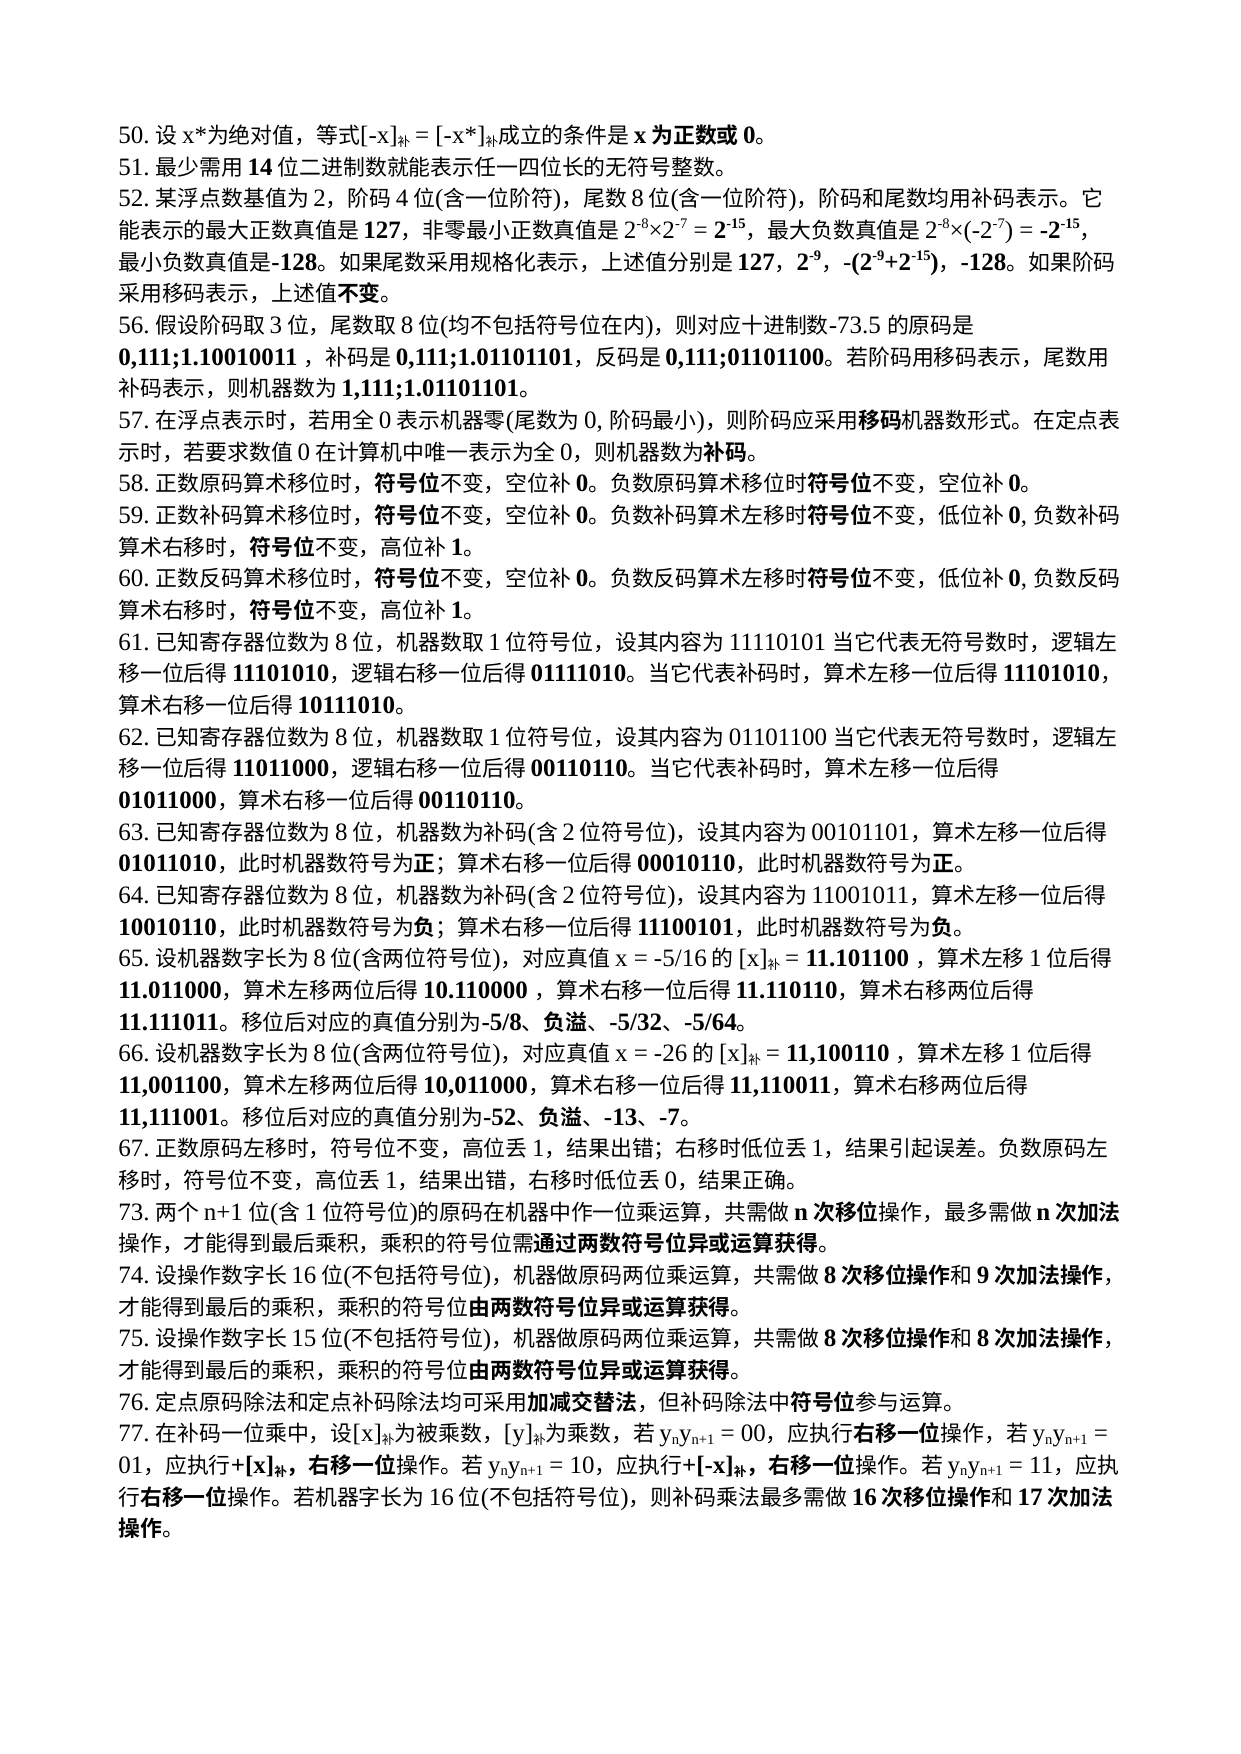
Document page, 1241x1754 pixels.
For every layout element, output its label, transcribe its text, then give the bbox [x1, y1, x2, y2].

text 51. 最少需用14位二进制数就能表示任一四位长的无符号整数。 [118, 150, 1122, 181]
text 50. 设x*为绝对值，等式[-x]补 = [-x*]补成立的条件是x为正数或0。 [118, 118, 1122, 150]
text 57. 在浮点表示时，若用全0表示机器零(尾数为0, 阶码最小)，则阶码应采用移码机器数形式。在定点表示时，若要求数值0在计算机中唯一表示为全0，则机器数为补码。 [118, 403, 1122, 466]
text 56. 假设阶码取3位，尾数取8位(均不包括符号位在内)，则对应十进制数-73.5 的原码是0,111;1.10010011 ，补码是0,111;1.01101101，反码是0,111;01101100。若阶码用移码表示，尾数用补码表示，则机器数为1,111;1.01101101。 [118, 308, 1122, 403]
text 75. 设操作数字长15位(不包括符号位)，机器做原码两位乘运算，共需做8次移位操作和8次加法操作，才能得到最后的乘积，乘积的符号位由两数符号位异或运算获得。 [118, 1321, 1122, 1385]
text 66. 设机器数字长为8位(含两位符号位)，对应真值 x = -26的 [x]补 = 11,100110 ，算术左移1位后得11,001100，算术左移两位后得10,011000，算术右移一位后得11,110011，算术右移两位后得11,111001。移位后对应的真值分别为-52、负溢、-13、-7。 [118, 1036, 1122, 1131]
text 62. 已知寄存器位数为8位，机器数取1位符号位，设其内容为01101100 当它代表无符号数时，逻辑左移一位后得11011000，逻辑右移一位后得00110110。当它代表补码时，算术左移一位后得01011000，算术右移一位后得00110110。 [118, 720, 1122, 815]
text 73. 两个n+1位(含1位符号位)的原码在机器中作一位乘运算，共需做n次移位操作，最多需做n次加法操作，才能得到最后乘积，乘积的符号位需通过两数符号位异或运算获得。 [118, 1195, 1122, 1258]
text 61. 已知寄存器位数为8位，机器数取1位符号位，设其内容为11110101 当它代表无符号数时，逻辑左移一位后得11101010，逻辑右移一位后得01111010。当它代表补码时，算术左移一位后得11101010，算术右移一位后得10111010。 [118, 625, 1122, 720]
text 60. 正数反码算术移位时，符号位不变，空位补0。负数反码算术左移时符号位不变，低位补0, 负数反码算术右移时，符号位不变，高位补1。 [118, 561, 1122, 625]
text 67. 正数原码左移时，符号位不变，高位丢1，结果出错；右移时低位丢1，结果引起误差。负数原码左移时，符号位不变，高位丢1，结果出错，右移时低位丢0，结果正确。 [118, 1131, 1122, 1195]
text 63. 已知寄存器位数为8位，机器数为补码(含2位符号位)，设其内容为00101101，算术左移一位后得01011010，此时机器数符号为正；算术右移一位后得00010110，此时机器数符号为正。 [118, 815, 1122, 878]
text 64. 已知寄存器位数为8位，机器数为补码(含2位符号位)，设其内容为11001011，算术左移一位后得10010110，此时机器数符号为负；算术右移一位后得11100101，此时机器数符号为负。 [118, 878, 1122, 941]
text 77. 在补码一位乘中，设[x]补为被乘数，[y]补为乘数，若ynyn+1 = 00，应执行右移一位操作，若ynyn+1 = 01，应执行+[x]补，右移一位操作。若ynyn+1 = 10，应执行+[-x]补，右移一位操作。若ynyn+1 = 11，应执行右移一位操作。若机器字长为16位(不包括符号位)，则补码乘法最多需做16次移位操作和17次加法操作。 [118, 1416, 1122, 1543]
text 59. 正数补码算术移位时，符号位不变，空位补0。负数补码算术左移时符号位不变，低位补0, 负数补码算术右移时，符号位不变，高位补1。 [118, 498, 1122, 561]
text 74. 设操作数字长16位(不包括符号位)，机器做原码两位乘运算，共需做8次移位操作和9次加法操作，才能得到最后的乘积，乘积的符号位由两数符号位异或运算获得。 [118, 1258, 1122, 1321]
text 58. 正数原码算术移位时，符号位不变，空位补0。负数原码算术移位时符号位不变，空位补0。 [118, 466, 1122, 498]
text 52. 某浮点数基值为2，阶码4位(含一位阶符)，尾数8位(含一位阶符)，阶码和尾数均用补码表示。它能表示的最大正数真值是127，非零最小正数真值是2-8×2-7 = 2-15，最大负数真值是2-8×(-2-7) = -2-15，最小负数真值是-128。如果尾数采用规格化表示，上述值分别是127，2-9，-(2-9+2-15)，-128。如果阶码采用移码表示，上述值不变。 [118, 181, 1122, 308]
text 76. 定点原码除法和定点补码除法均可采用加减交替法，但补码除法中符号位参与运算。 [118, 1385, 1122, 1416]
text 65. 设机器数字长为8位(含两位符号位)，对应真值 x = -5/16的 [x]补 = 11.101100 ，算术左移1位后得11.011000，算术左移两位后得10.110000 ，算术右移一位后得11.110110，算术右移两位后得11.111011。移位后对应的真值分别为-5/8、负溢、-5/32、-5/64。 [118, 941, 1122, 1036]
